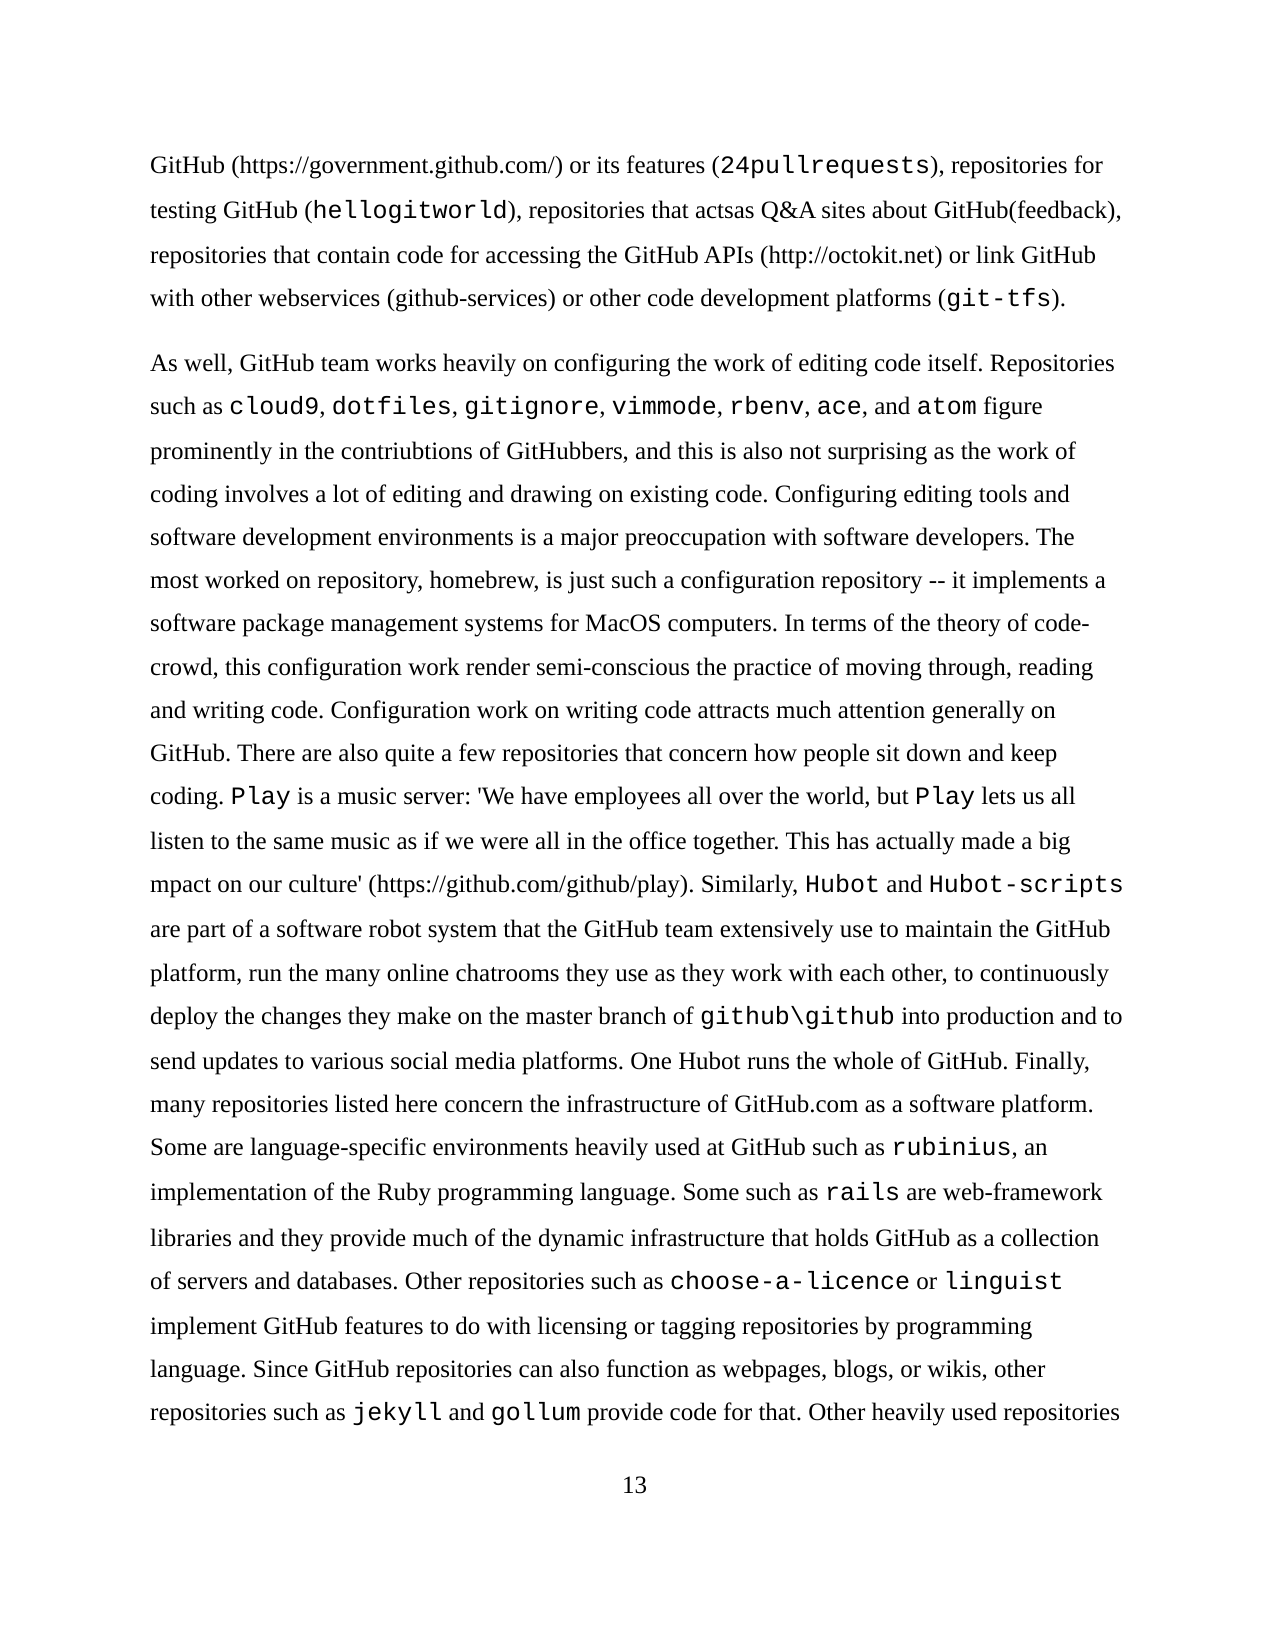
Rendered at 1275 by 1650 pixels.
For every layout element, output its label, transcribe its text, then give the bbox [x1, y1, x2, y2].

text As well, GitHub team works heavily on configuring the work of editing code itself. Repositories such as cloud9, dotfiles, gitignore, vimmode, rbenv, ace, and atom figure prominently in the contriubtions of GitHubbers, and this is also not surprising as the work of coding involves a lot of editing and drawing on existing code. Configuring editing tools and software development environments is a major preoccupation with software developers. The most worked on repository, homebrew, is just such a configuration repository -- it implements a software package management systems for MacOS computers. In terms of the theory of code-crowd, this configuration work render semi-conscious the practice of moving through, reading and writing code. Configuration work on writing code attracts much attention generally on GitHub. There are also quite a few repositories that concern how people sit down and keep coding. Play is a music server: 'We have employees all over the world, but Play lets us all listen to the same music as if we were all in the office together. This has actually made a big mpact on our culture' (https://github.com/github/play). Similarly, Hubot and Hubot-scripts are part of a software robot system that the GitHub team extensively use to maintain the GitHub platform, run the many online chatrooms they use as they work with each other, to continuously deploy the changes they make on the master branch of github\github into production and to send updates to various social media platforms. One Hubot runs the whole of GitHub. Finally, many repositories listed here concern the infrastructure of GitHub.com as a software platform. Some are language-specific environments heavily used at GitHub such as rubinius, an implementation of the Ruby programming language. Some such as rails are web-framework libraries and they provide much of the dynamic infrastructure that holds GitHub as a collection of servers and databases. Other repositories such as choose-a-licence or linguist implement GitHub features to do with licensing or tagging repositories by programming language. Since GitHub repositories can also function as webpages, blogs, or wikis, other repositories such as jekyll and gollum provide code for that. Other heavily used repositories [150, 348, 1125, 1428]
text GitHub (https://government.github.com/) or its features (24pullrequests), repositories for testing GitHub (hellogitworld), repositories that actsas Q&A sites about GitHub(feedback), repositories that contain code for accessing the GitHub APIs (http://octokit.net) or link GitHub with other webservices (github-services) or other code development platforms (git-tfs). [150, 150, 1125, 314]
